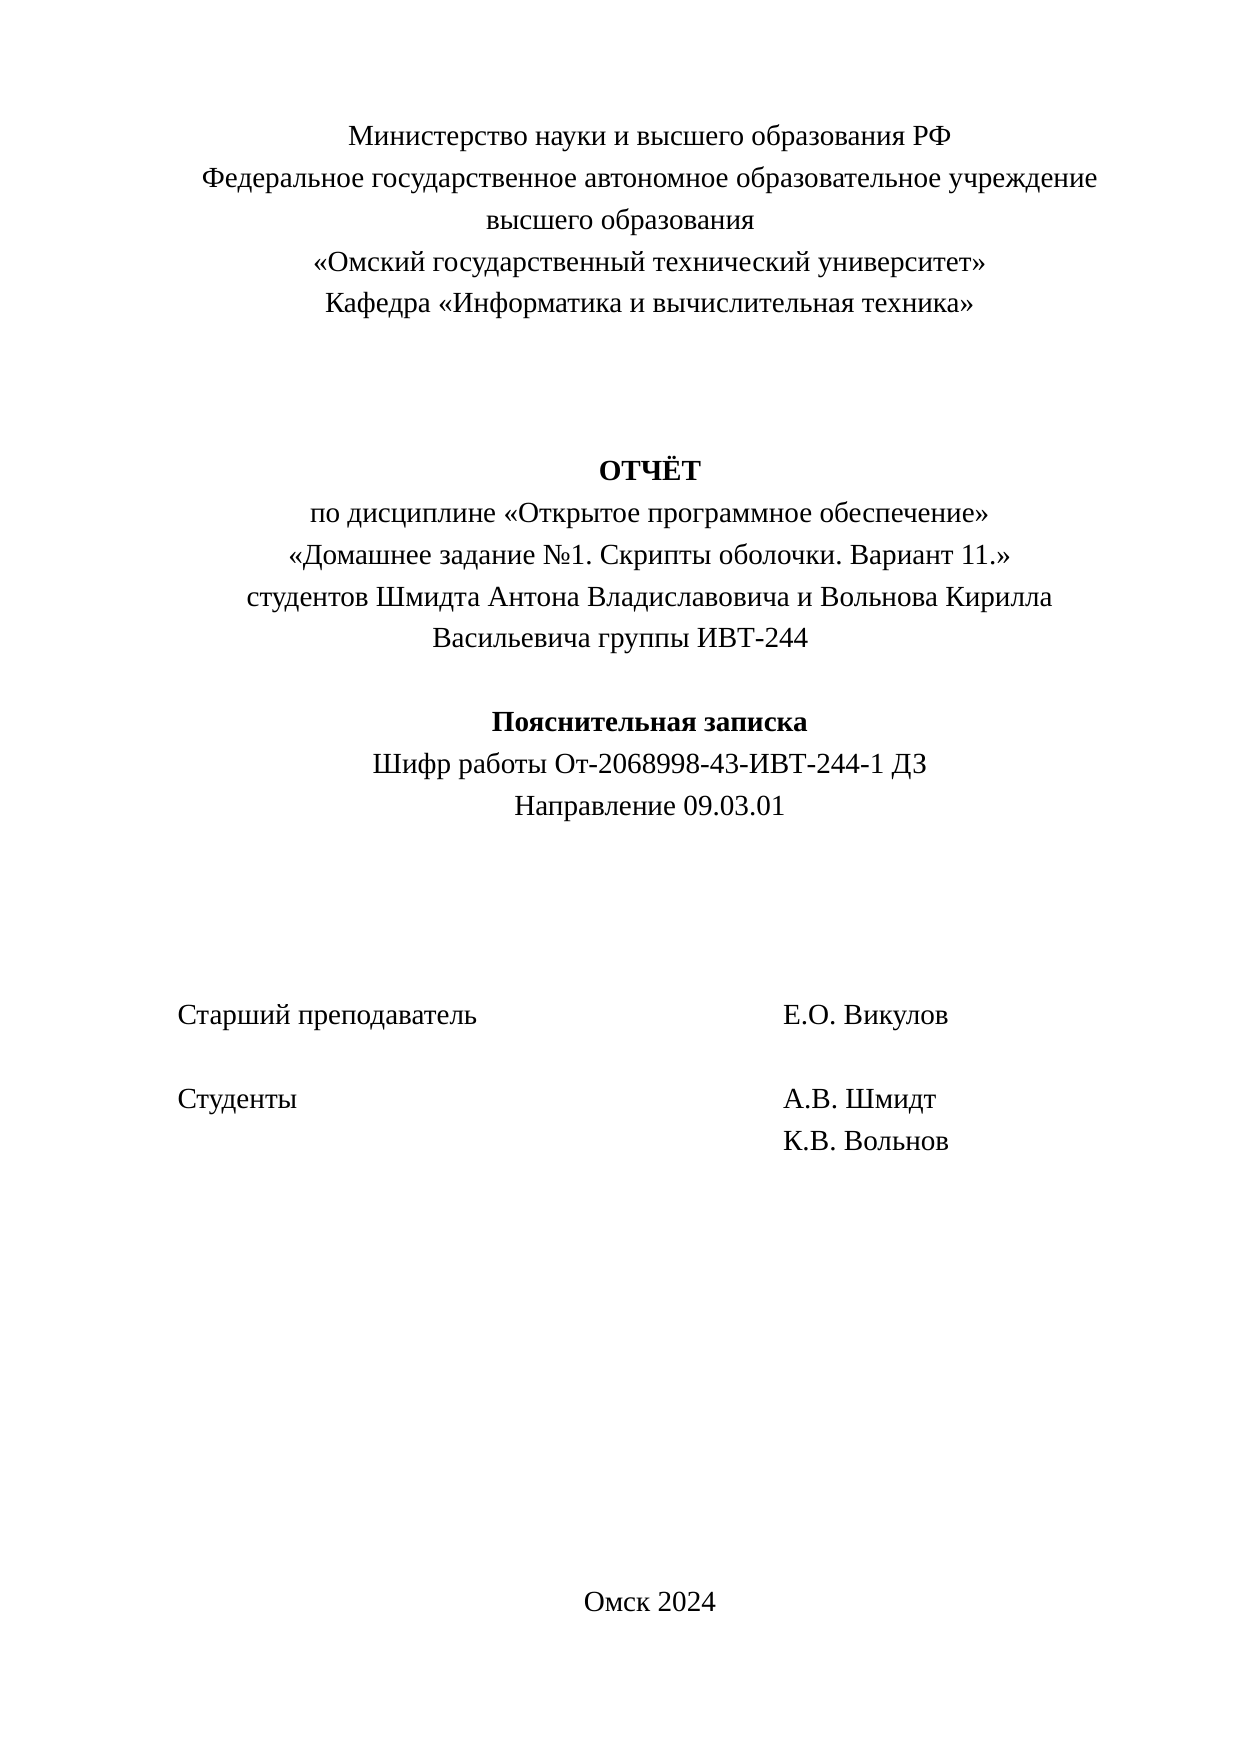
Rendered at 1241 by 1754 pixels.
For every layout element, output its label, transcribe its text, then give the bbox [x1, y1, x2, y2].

text Шифр работы От-2068998-43-ИВТ-244-1 ДЗ [118, 746, 1122, 780]
text Студенты А.В. Шмидт [118, 1081, 1122, 1115]
text «Домашнее задание №1. Скрипты оболочки. Вариант 11.» [118, 537, 1122, 570]
text Федеральное государственное автономное образовательное учреждение высшего образования [118, 160, 1122, 235]
text Направление 09.03.01 [118, 788, 1122, 822]
text Кафедра «Информатика и вычислительная техника» [118, 286, 1122, 319]
text Омск 2024 [118, 1584, 1122, 1617]
text «Омский государственный технический университет» [118, 244, 1122, 277]
text Пояснительная записка [118, 704, 1122, 738]
text ОТЧЁТ [118, 453, 1122, 487]
text студентов Шмидта Антона Владиславовича и Вольнова Кирилла Васильевича группы ИВТ-244 [118, 579, 1122, 654]
text Министерство науки и высшего образования РФ [118, 118, 1122, 152]
text К.В. Вольнов [118, 1123, 1122, 1157]
text по дисциплине «Открытое программное обеспечение» [118, 495, 1122, 528]
text Старший преподаватель Е.О. Викулов [118, 997, 1122, 1031]
